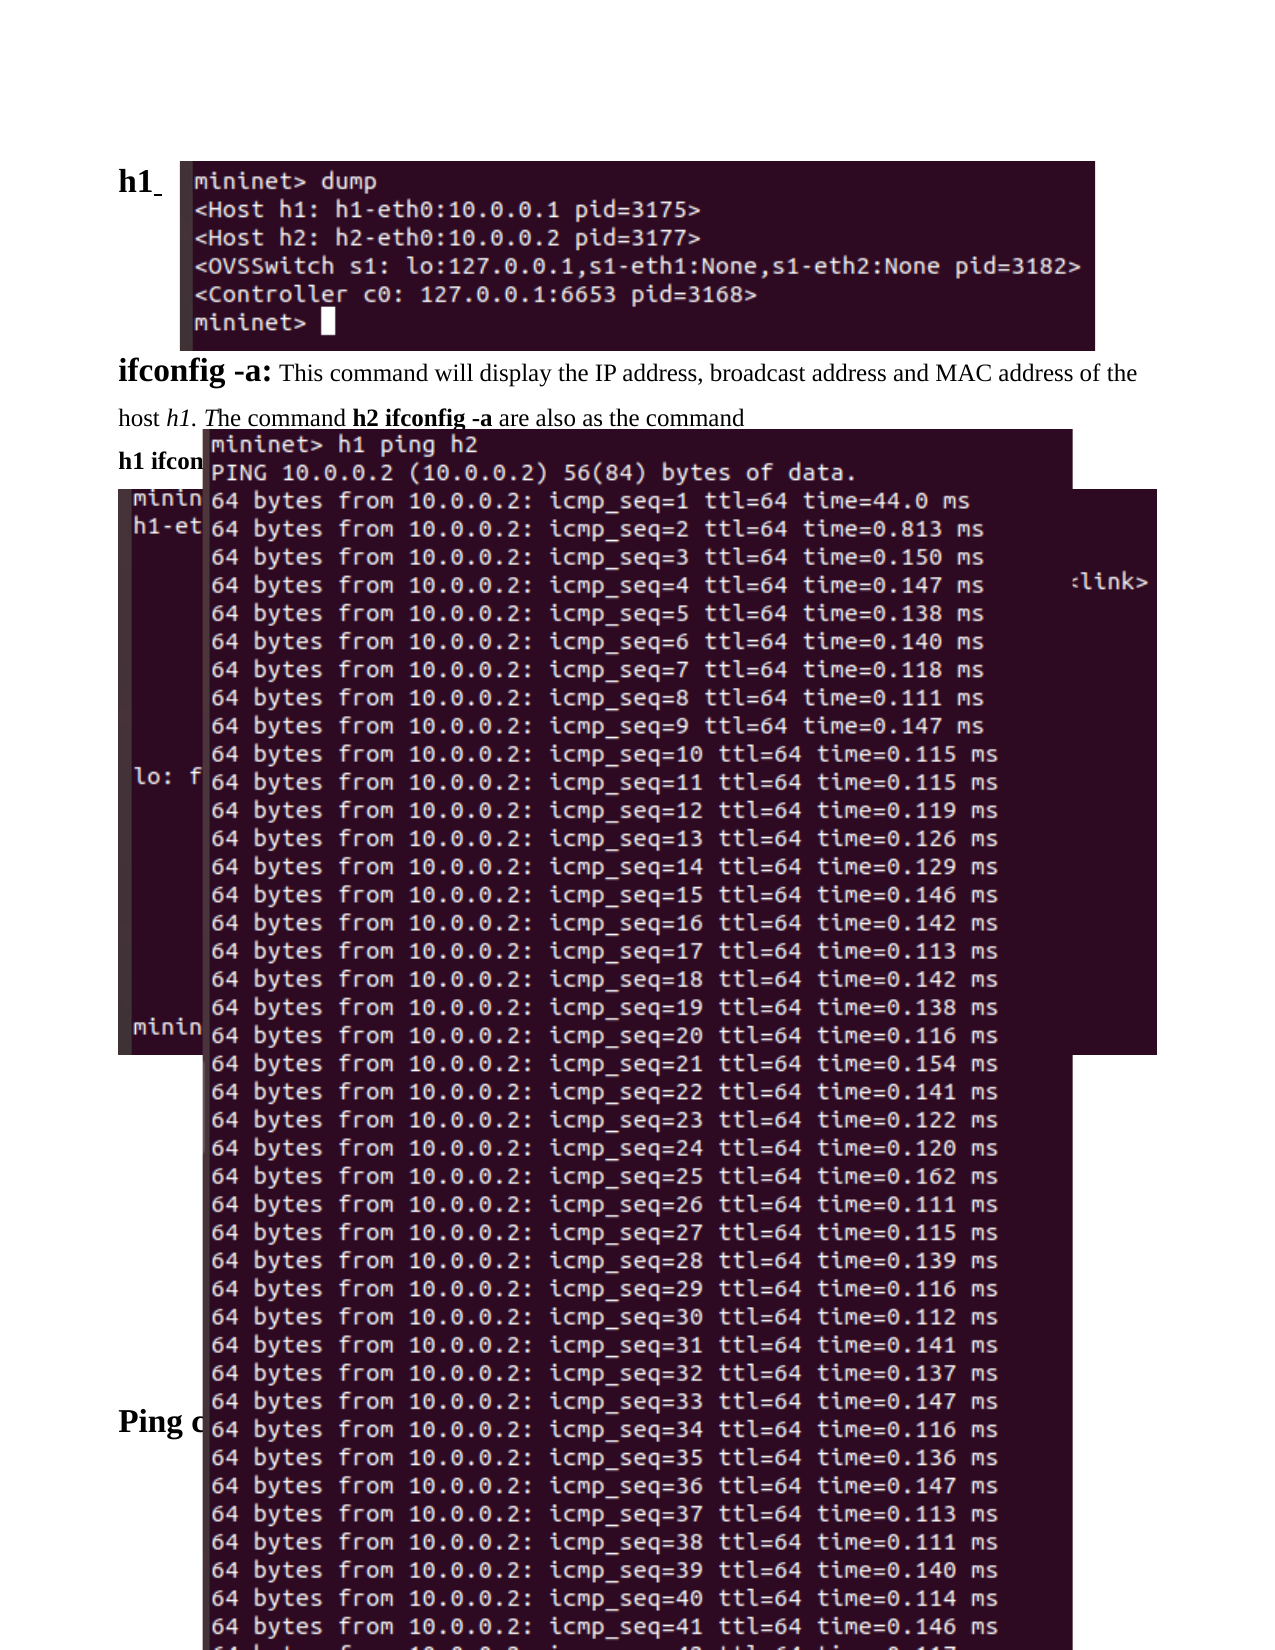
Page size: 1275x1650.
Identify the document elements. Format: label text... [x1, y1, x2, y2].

text Ping command: We can test connectivity between the hosts by using ping command. [1073, 1401, 1157, 1439]
text h1 ifconfig -a. [1073, 446, 1157, 475]
text h1 ifconfig -a: This command will display the IP address, broadcast address and MAC address of the host h1. The command h2 ifconfig -a are also as the command [118, 161, 1157, 432]
text h1 ifconfig -a. [118, 446, 202, 475]
text Ping command: We can test connectivity between the hosts by using ping command. [118, 1401, 202, 1439]
